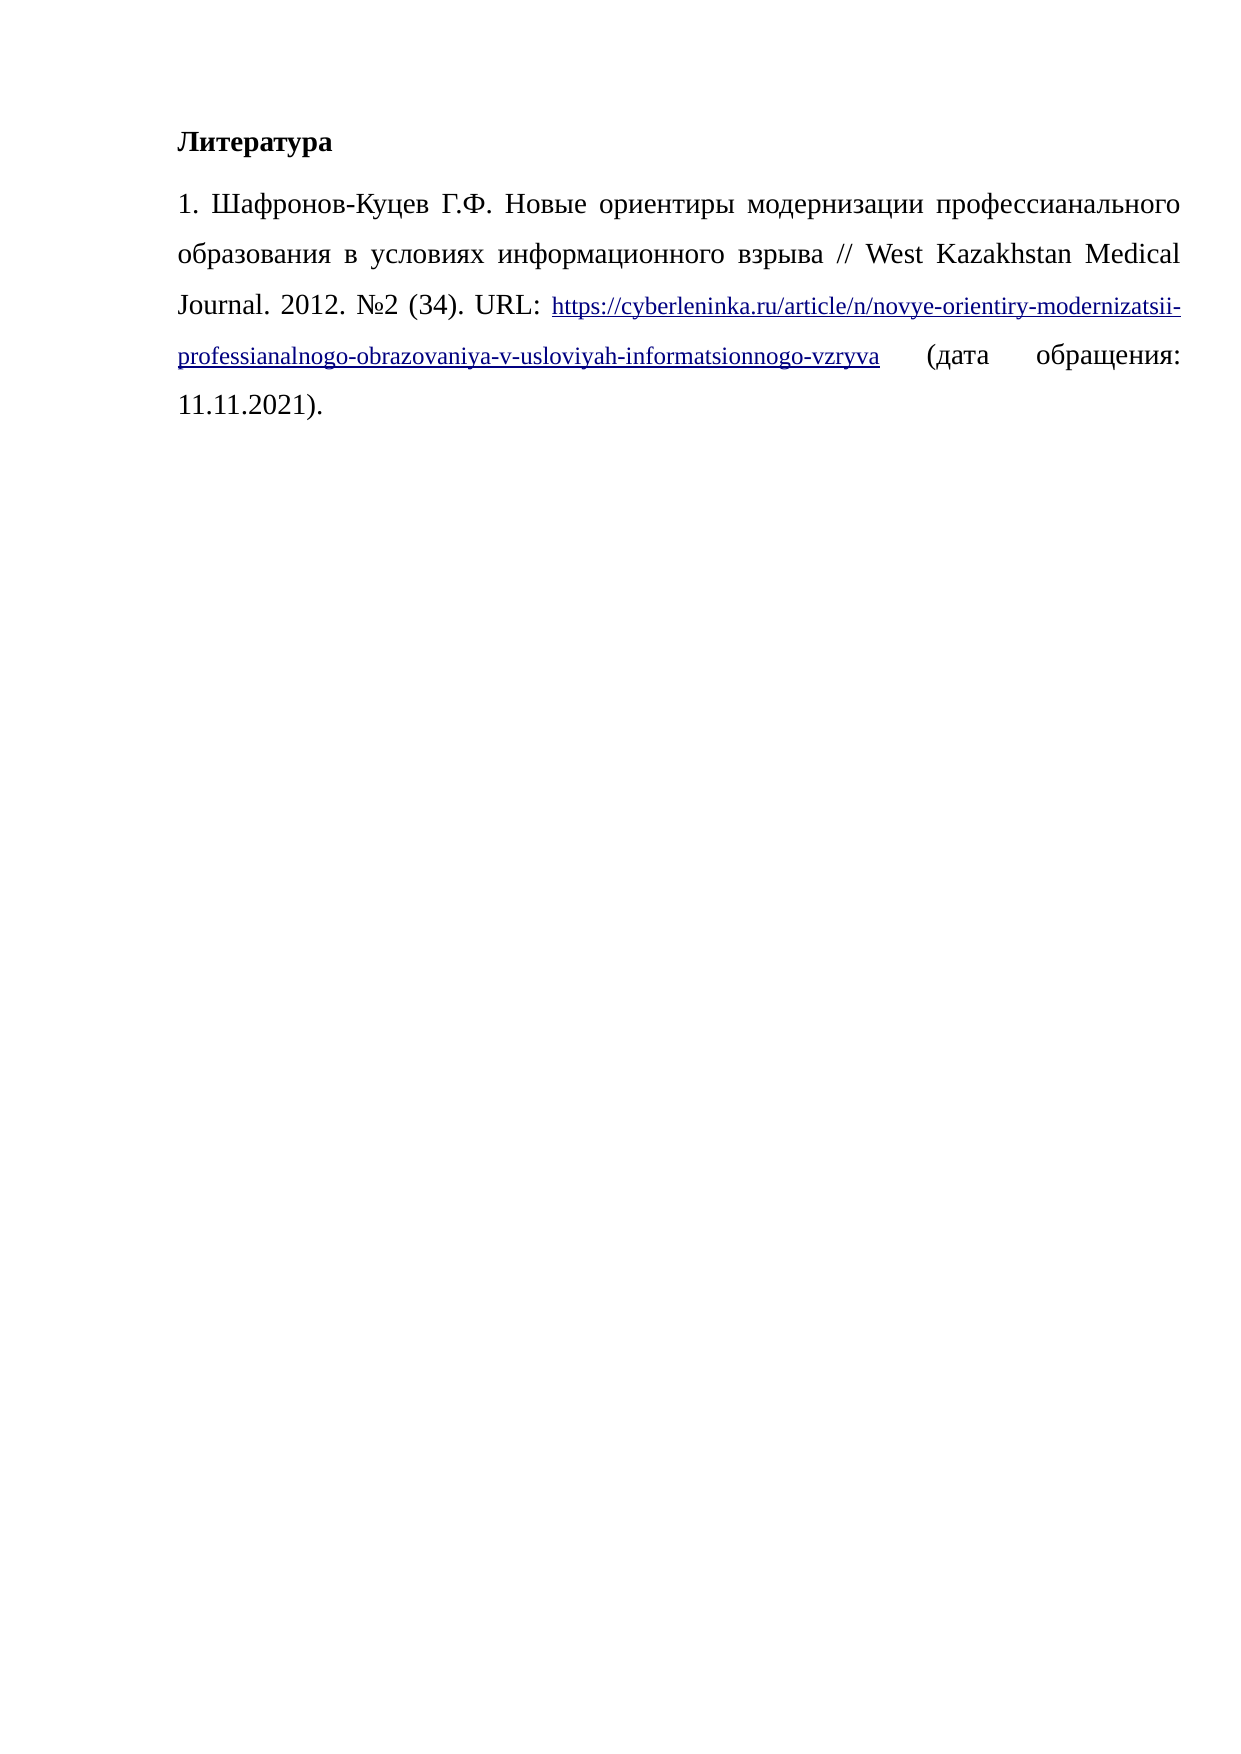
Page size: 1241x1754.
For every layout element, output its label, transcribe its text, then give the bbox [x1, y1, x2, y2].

text 1. Шафронов-Куцев Г.Ф. Новые ориентиры модернизации профессианального образования в условиях информационного взрыва // West Kazakhstan Medical Journal. 2012. №2 (34). URL: https://cyberleninka.ru/article/n/novye-orientiry-modernizatsii-professianalnogo-obrazovaniya-v-usloviyah-informatsionnogo-vzryva (дата обращения: 11.11.2021). (дата обращения: 11.11.2021). [177, 186, 1181, 421]
text Литература [177, 124, 1181, 158]
